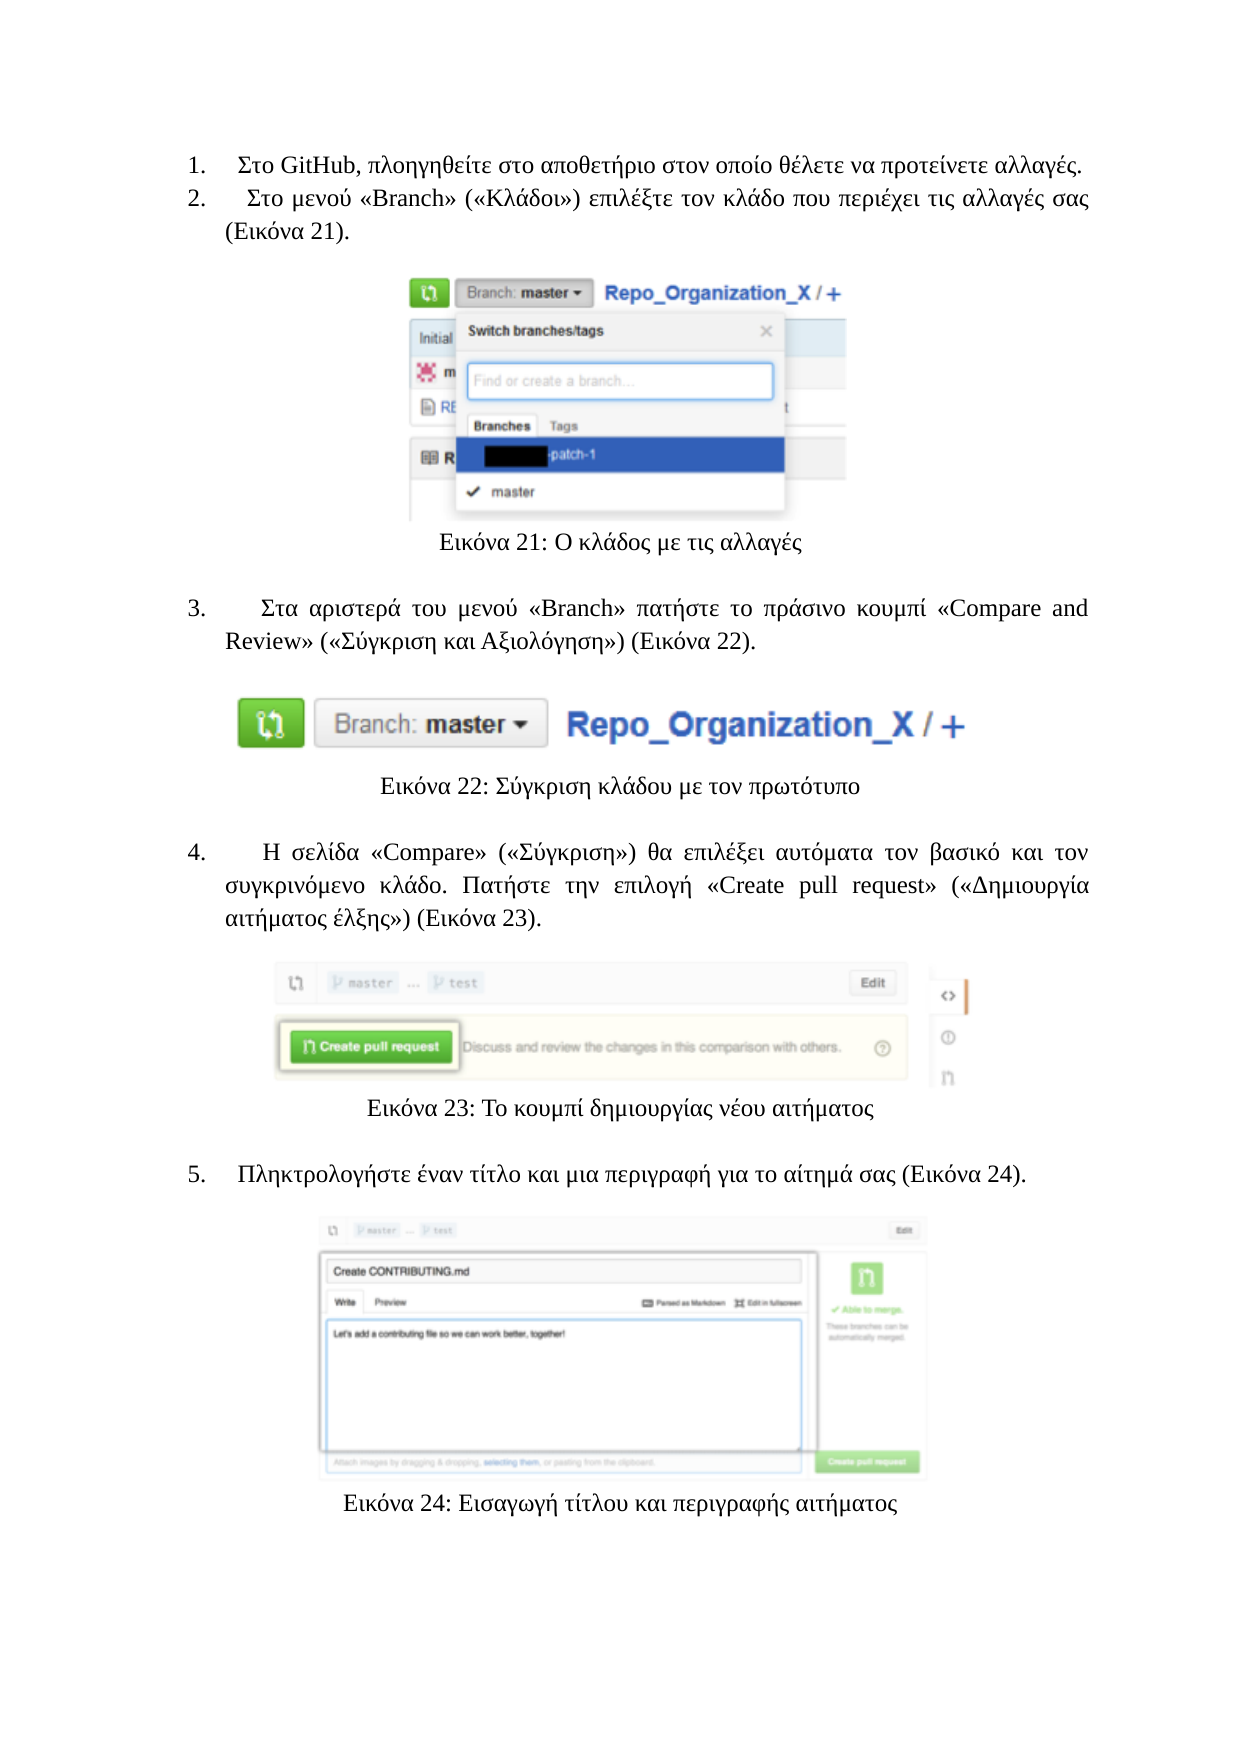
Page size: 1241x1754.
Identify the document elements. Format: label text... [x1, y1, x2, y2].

text Εικόνα 23: Το κουμπί δημιουργίας νέου αιτήματος [150, 1093, 1091, 1122]
text 2. Στο μενού «Branch» («Κλάδοι») επιλέξτε τον κλάδο που περιέχει τις αλλαγές σας (Εικόνα 21). [187, 183, 1091, 245]
text Εικόνα 21: Ο κλάδος με τις αλλαγές [150, 527, 1091, 555]
text Εικόνα 22: Σύγκριση κλάδου με τον πρωτότυπο [150, 771, 1091, 799]
text 5. Πληκτρολογήστε έναν τίτλο και μια περιγραφή για το αίτημά σας (Εικόνα 24). [187, 1159, 1091, 1188]
text Εικόνα 24: Εισαγωγή τίτλου και περιγραφής αιτήματος [150, 1488, 1091, 1517]
text 4. Η σελίδα «Compare» («Σύγκριση») θα επιλέξει αυτόματα τον βασικό και τον συγκρινόμενο κλάδο. Πατήστε την επιλογή «Create pull request» («Δημιουργία αιτήματος έλξης») (Εικόνα 23). [187, 837, 1091, 932]
text 3. Στα αριστερά του μενού «Branch» πατήστε το πράσινο κουμπί «Compare and Review» («Σύγκριση και Αξιολόγηση») (Εικόνα 22). [187, 593, 1091, 654]
text 1. Στο GitHub, πλοηγηθείτε στο αποθετήριο στον οποίο θέλετε να προτείνετε αλλαγές. [187, 150, 1091, 179]
